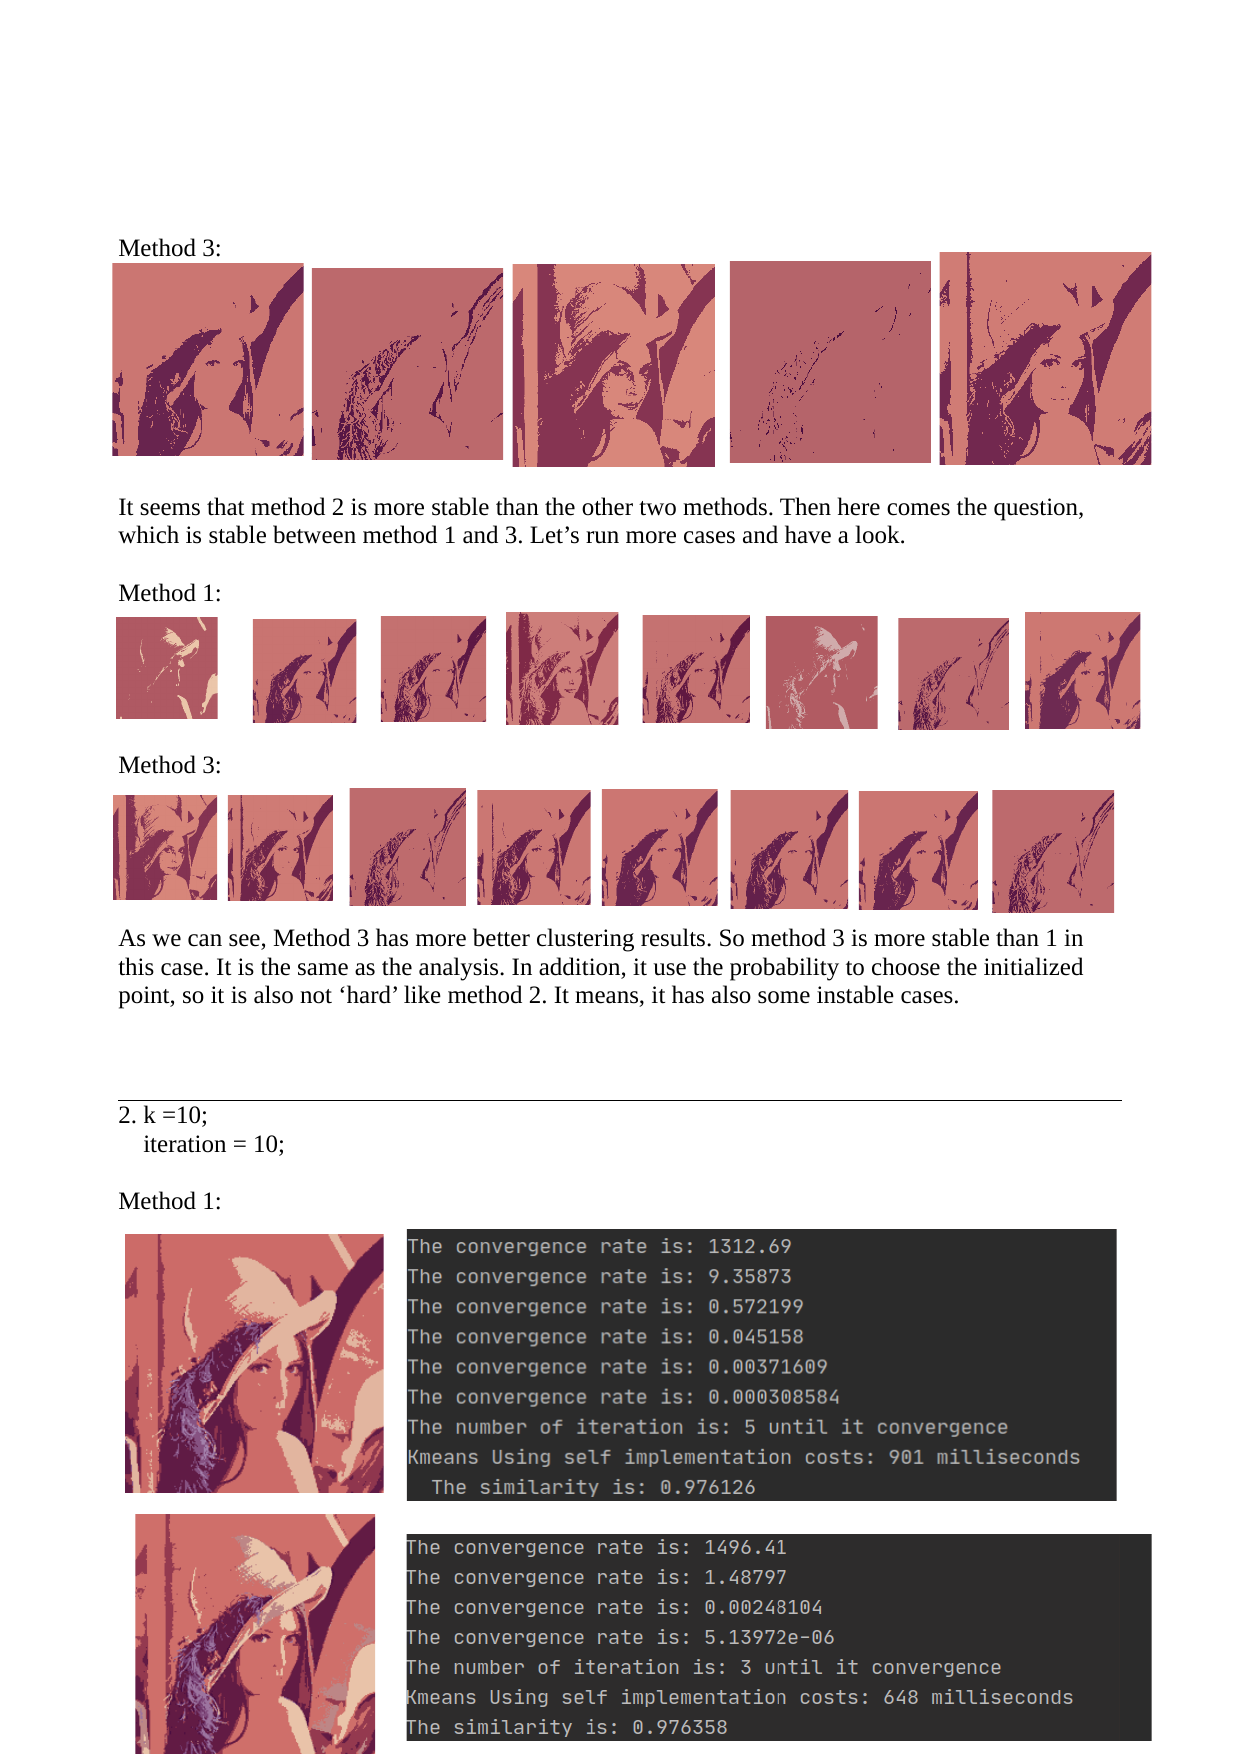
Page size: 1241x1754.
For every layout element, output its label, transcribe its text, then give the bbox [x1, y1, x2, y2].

picture [858, 791, 978, 910]
picture [406, 1534, 1152, 1741]
text Method 3: [118, 751, 1122, 779]
picture [642, 615, 750, 723]
text Method 1: [118, 1186, 1122, 1215]
text iteration = 10; [118, 1129, 1122, 1158]
picture [506, 612, 619, 725]
picture [125, 1234, 384, 1493]
picture [406, 1229, 1117, 1501]
picture [765, 616, 878, 729]
picture [311, 268, 504, 460]
picture [601, 789, 718, 906]
picture [116, 617, 218, 719]
picture [512, 264, 715, 467]
picture [380, 616, 487, 722]
picture [112, 263, 304, 456]
text 2. k =10; [118, 1101, 1122, 1129]
picture [729, 261, 931, 463]
picture [477, 790, 591, 905]
picture [252, 619, 357, 723]
text It seems that method 2 is more stable than the other two methods. Then here comes the question, which is stable between method 1 and 3. Let’s run more cases and have a look. [118, 492, 1122, 549]
picture [992, 790, 1115, 913]
picture [898, 618, 1009, 730]
picture [1025, 612, 1141, 729]
text Method 1: [118, 578, 1122, 607]
picture [135, 1514, 375, 1754]
text Method 3: [118, 233, 1122, 262]
picture [730, 790, 849, 909]
picture [227, 795, 333, 901]
picture [349, 788, 466, 906]
text As we can see, Method 3 has more better clustering results. So method 3 is more stable than 1 in this case. It is the same as the analysis. In addition, it use the probability to choose the initialized point, so it is also not ‘hard’ like method 2. It means, it has also some instable cases. [118, 894, 1122, 1009]
picture [939, 252, 1152, 465]
picture [113, 795, 218, 900]
